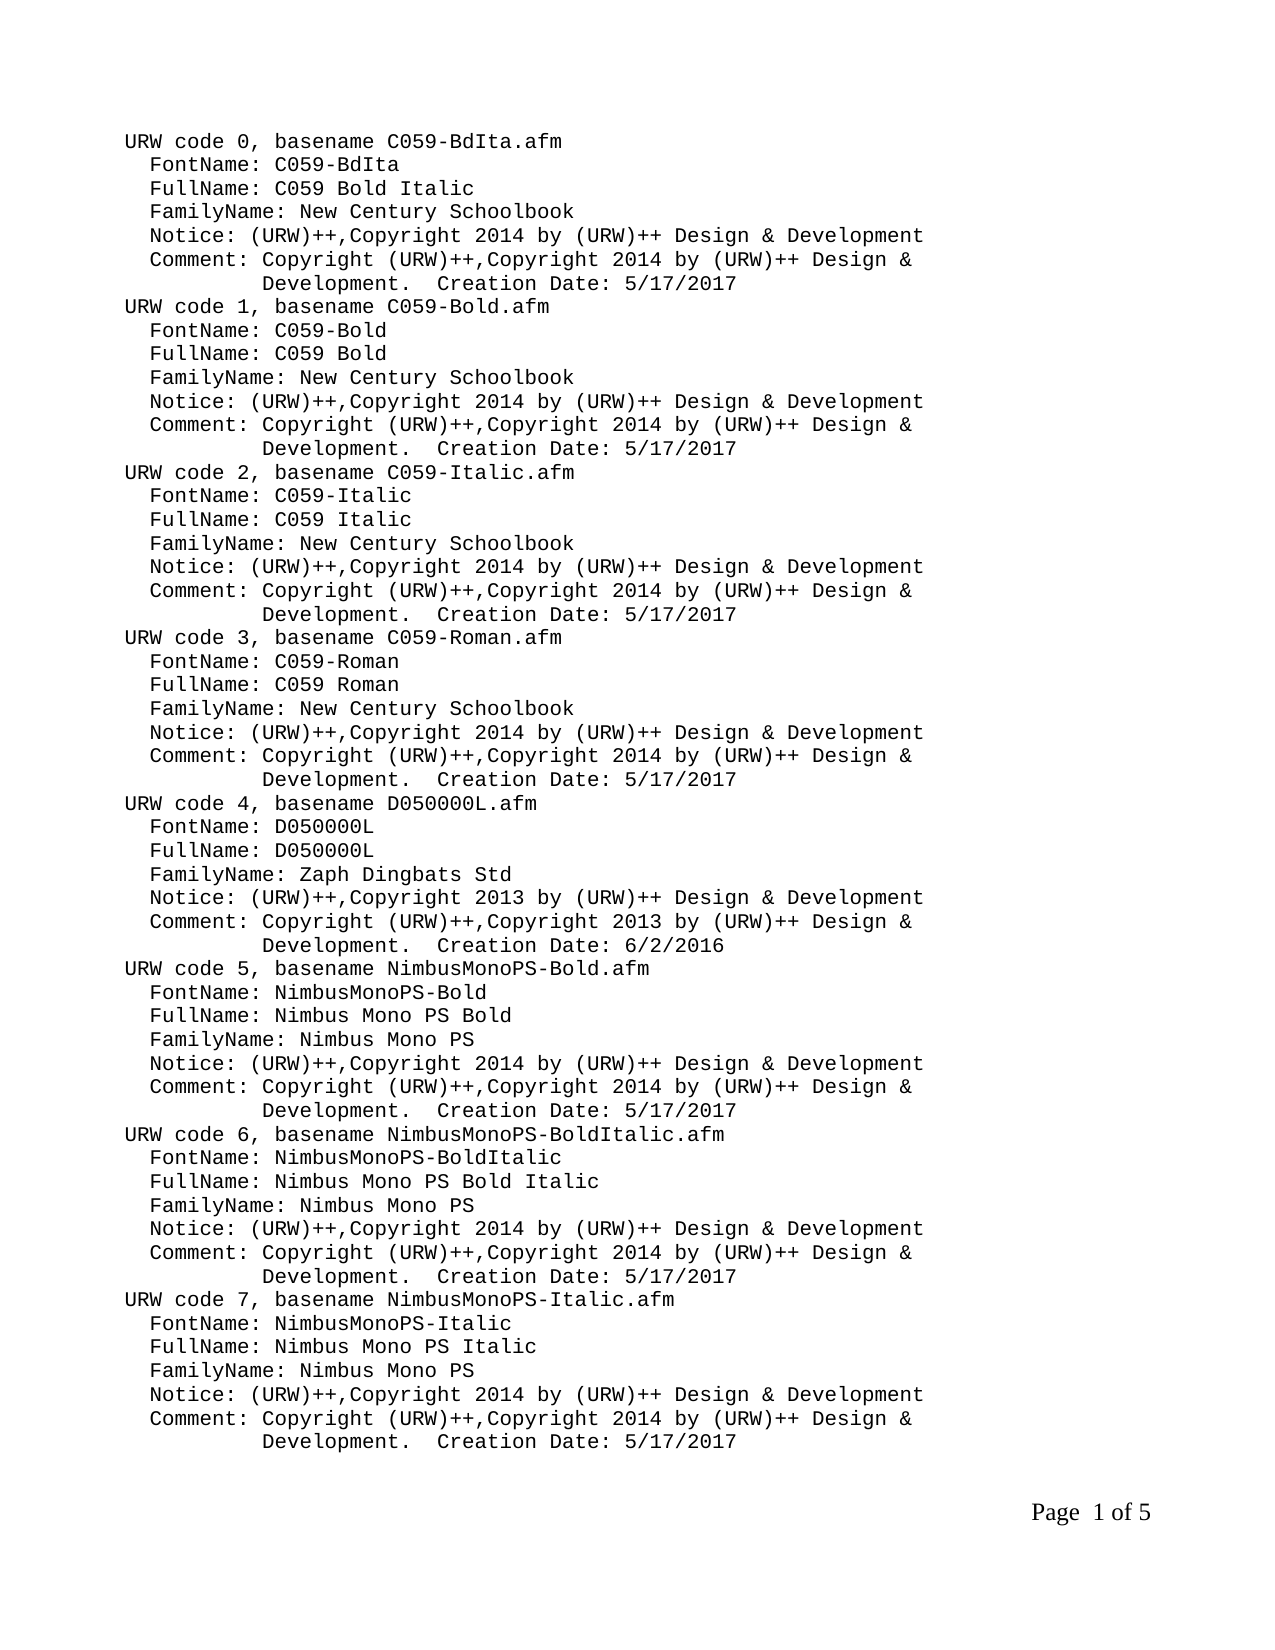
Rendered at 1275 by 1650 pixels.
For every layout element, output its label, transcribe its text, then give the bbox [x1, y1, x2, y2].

text Development. Creation Date: 5/17/2017 [118, 438, 1157, 462]
text Comment: Copyright (URW)++,Copyright 2014 by (URW)++ Design & [118, 249, 1157, 272]
text FontName: C059-Roman [118, 651, 1157, 674]
text URW code 5, basename NimbusMonoPS-Bold.afm [118, 958, 1157, 982]
text Comment: Copyright (URW)++,Copyright 2014 by (URW)++ Design & [118, 580, 1157, 603]
text Notice: (URW)++,Copyright 2014 by (URW)++ Design & Development [118, 225, 1157, 249]
text FamilyName: Nimbus Mono PS [118, 1029, 1157, 1053]
text URW code 4, basename D050000L.afm [118, 793, 1157, 816]
text Notice: (URW)++,Copyright 2014 by (URW)++ Design & Development [118, 391, 1157, 414]
text FontName: NimbusMonoPS-BoldItalic [118, 1147, 1157, 1171]
text URW code 7, basename NimbusMonoPS-Italic.afm [118, 1289, 1157, 1313]
text URW code 2, basename C059-Italic.afm [118, 462, 1157, 485]
text FullName: C059 Roman [118, 674, 1157, 698]
text Comment: Copyright (URW)++,Copyright 2014 by (URW)++ Design & [118, 1076, 1157, 1100]
text FamilyName: New Century Schoolbook [118, 202, 1157, 225]
text Development. Creation Date: 5/17/2017 [118, 1266, 1157, 1289]
text Comment: Copyright (URW)++,Copyright 2014 by (URW)++ Design & [118, 745, 1157, 769]
text Notice: (URW)++,Copyright 2014 by (URW)++ Design & Development [118, 556, 1157, 580]
text FullName: D050000L [118, 840, 1157, 864]
text FamilyName: New Century Schoolbook [118, 367, 1157, 391]
text Notice: (URW)++,Copyright 2014 by (URW)++ Design & Development [118, 1384, 1157, 1407]
text Comment: Copyright (URW)++,Copyright 2014 by (URW)++ Design & [118, 1407, 1157, 1431]
text FontName: NimbusMonoPS-Italic [118, 1313, 1157, 1337]
text FontName: D050000L [118, 816, 1157, 840]
text Comment: Copyright (URW)++,Copyright 2014 by (URW)++ Design & [118, 414, 1157, 438]
text Notice: (URW)++,Copyright 2014 by (URW)++ Design & Development [118, 1053, 1157, 1076]
text URW code 3, basename C059-Roman.afm [118, 627, 1157, 651]
text URW code 1, basename C059-Bold.afm [118, 296, 1157, 320]
text Notice: (URW)++,Copyright 2014 by (URW)++ Design & Development [118, 1218, 1157, 1242]
text FullName: Nimbus Mono PS Bold Italic [118, 1171, 1157, 1195]
text FamilyName: New Century Schoolbook [118, 533, 1157, 556]
text Development. Creation Date: 5/17/2017 [118, 1431, 1157, 1455]
text Comment: Copyright (URW)++,Copyright 2014 by (URW)++ Design & [118, 1242, 1157, 1266]
text Development. Creation Date: 5/17/2017 [118, 272, 1157, 296]
text FullName: C059 Bold [118, 343, 1157, 367]
text FullName: Nimbus Mono PS Bold [118, 1006, 1157, 1029]
text URW code 0, basename C059-BdIta.afm [118, 124, 1157, 154]
text Comment: Copyright (URW)++,Copyright 2013 by (URW)++ Design & [118, 911, 1157, 934]
text FamilyName: Zaph Dingbats Std [118, 864, 1157, 887]
text FontName: C059-Italic [118, 485, 1157, 509]
text FullName: Nimbus Mono PS Italic [118, 1337, 1157, 1360]
text Development. Creation Date: 5/17/2017 [118, 1100, 1157, 1124]
text Development. Creation Date: 6/2/2016 [118, 934, 1157, 958]
text FamilyName: Nimbus Mono PS [118, 1195, 1157, 1218]
text Development. Creation Date: 5/17/2017 [118, 769, 1157, 793]
text FontName: NimbusMonoPS-Bold [118, 982, 1157, 1006]
text Development. Creation Date: 5/17/2017 [118, 603, 1157, 627]
text FontName: C059-Bold [118, 320, 1157, 343]
text URW code 6, basename NimbusMonoPS-BoldItalic.afm [118, 1124, 1157, 1147]
text Notice: (URW)++,Copyright 2013 by (URW)++ Design & Development [118, 887, 1157, 911]
text FullName: C059 Bold Italic [118, 178, 1157, 202]
text FamilyName: New Century Schoolbook [118, 698, 1157, 722]
text FullName: C059 Italic [118, 509, 1157, 533]
text FontName: C059-BdIta [118, 154, 1157, 178]
text Notice: (URW)++,Copyright 2014 by (URW)++ Design & Development [118, 722, 1157, 745]
text FamilyName: Nimbus Mono PS [118, 1360, 1157, 1384]
